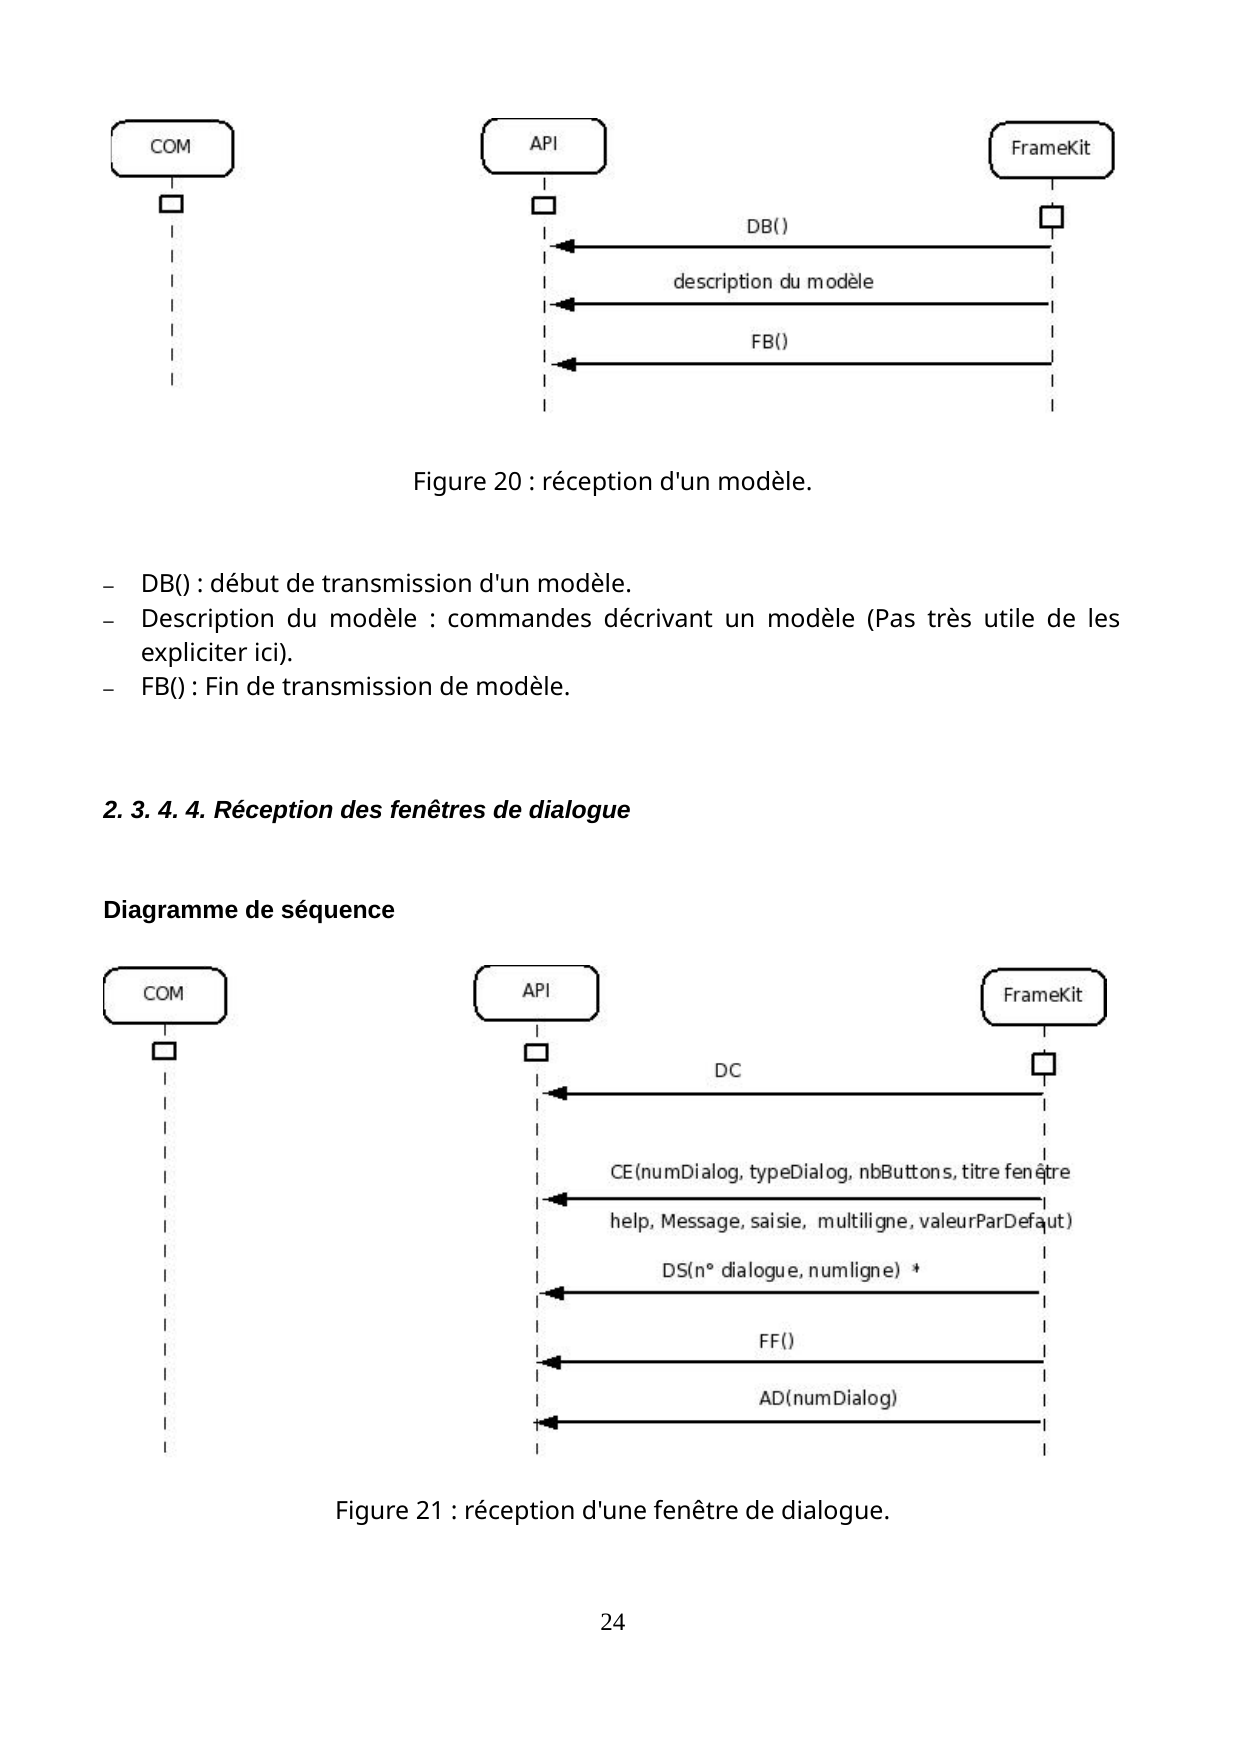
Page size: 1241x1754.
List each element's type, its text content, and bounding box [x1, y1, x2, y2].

list FB() : Fin de transmission de modèle. [103, 668, 1122, 702]
subtitle Diagramme de séquence [103, 896, 1122, 924]
text Figure 21 : réception d'une fenêtre de dialogue. [103, 1493, 1122, 1527]
subtitle 2. 3. 4. 4. Réception des fenêtres de dialogue [103, 796, 1122, 824]
list Description du modèle : commandes décrivant un modèle (Pas très utile de les expliciter ici). [103, 600, 1122, 668]
picture [103, 965, 1107, 1459]
list DB() : début de transmission d'un modèle. [103, 566, 1122, 600]
text Figure 20 : réception d'un modèle. [103, 118, 1122, 498]
picture [110, 118, 1115, 464]
